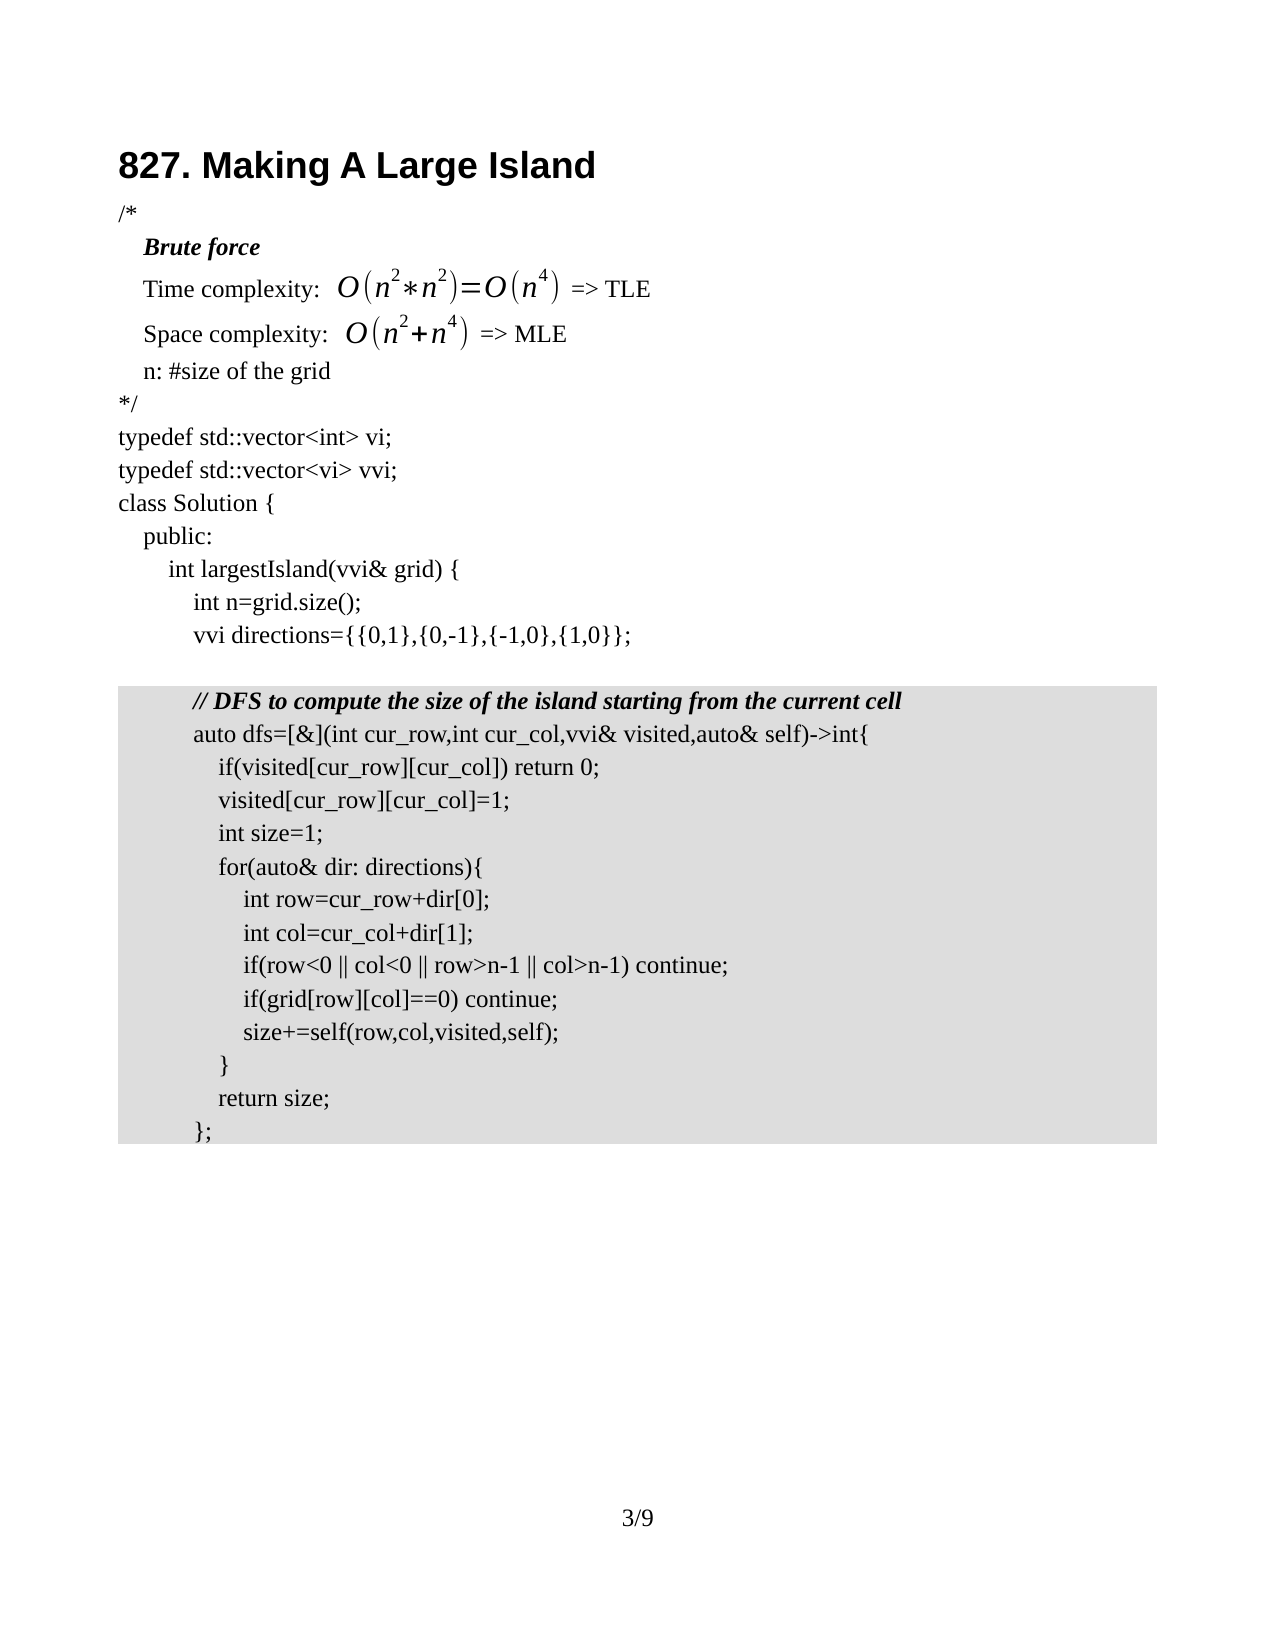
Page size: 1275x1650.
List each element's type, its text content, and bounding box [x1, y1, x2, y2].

text } [118, 1050, 1157, 1078]
text int n=grid.size(); [118, 587, 1157, 616]
text typedef std::vector<int> vi; [118, 422, 1157, 451]
text int largestIsland(vvi& grid) { [118, 554, 1157, 583]
text int row=cur_row+dir[0]; [118, 884, 1157, 913]
text typedef std::vector<vi> vvi; [118, 455, 1157, 484]
text Space complexity: => MLE [118, 311, 1157, 352]
text public: [118, 521, 1157, 550]
text vvi directions={{0,1},{0,-1},{-1,0},{1,0}}; [118, 620, 1157, 649]
subtitle 827. Making A Large Island [118, 143, 1157, 186]
text */ [118, 389, 1157, 418]
text // DFS to compute the size of the island starting from the current cell [118, 686, 1157, 715]
text int size=1; [118, 818, 1157, 847]
text /* [118, 199, 1157, 227]
text Brute force [118, 232, 1157, 261]
text int col=cur_col+dir[1]; [118, 918, 1157, 946]
text if(grid[row][col]==0) continue; [118, 984, 1157, 1012]
text if(visited[cur_row][cur_col]) return 0; [118, 752, 1157, 781]
text auto dfs=[&](int cur_row,int cur_col,vvi& visited,auto& self)->int{ [118, 719, 1157, 748]
text n: #size of the grid [118, 356, 1157, 385]
text size+=self(row,col,visited,self); [118, 1017, 1157, 1045]
text if(row<0 || col<0 || row>n-1 || col>n-1) continue; [118, 951, 1157, 979]
text visited[cur_row][cur_col]=1; [118, 786, 1157, 814]
text for(auto& dir: directions){ [118, 852, 1157, 880]
text class Solution { [118, 488, 1157, 517]
text Time complexity: => TLE [118, 265, 1157, 306]
text }; [118, 1116, 1157, 1144]
text return size; [118, 1083, 1157, 1111]
